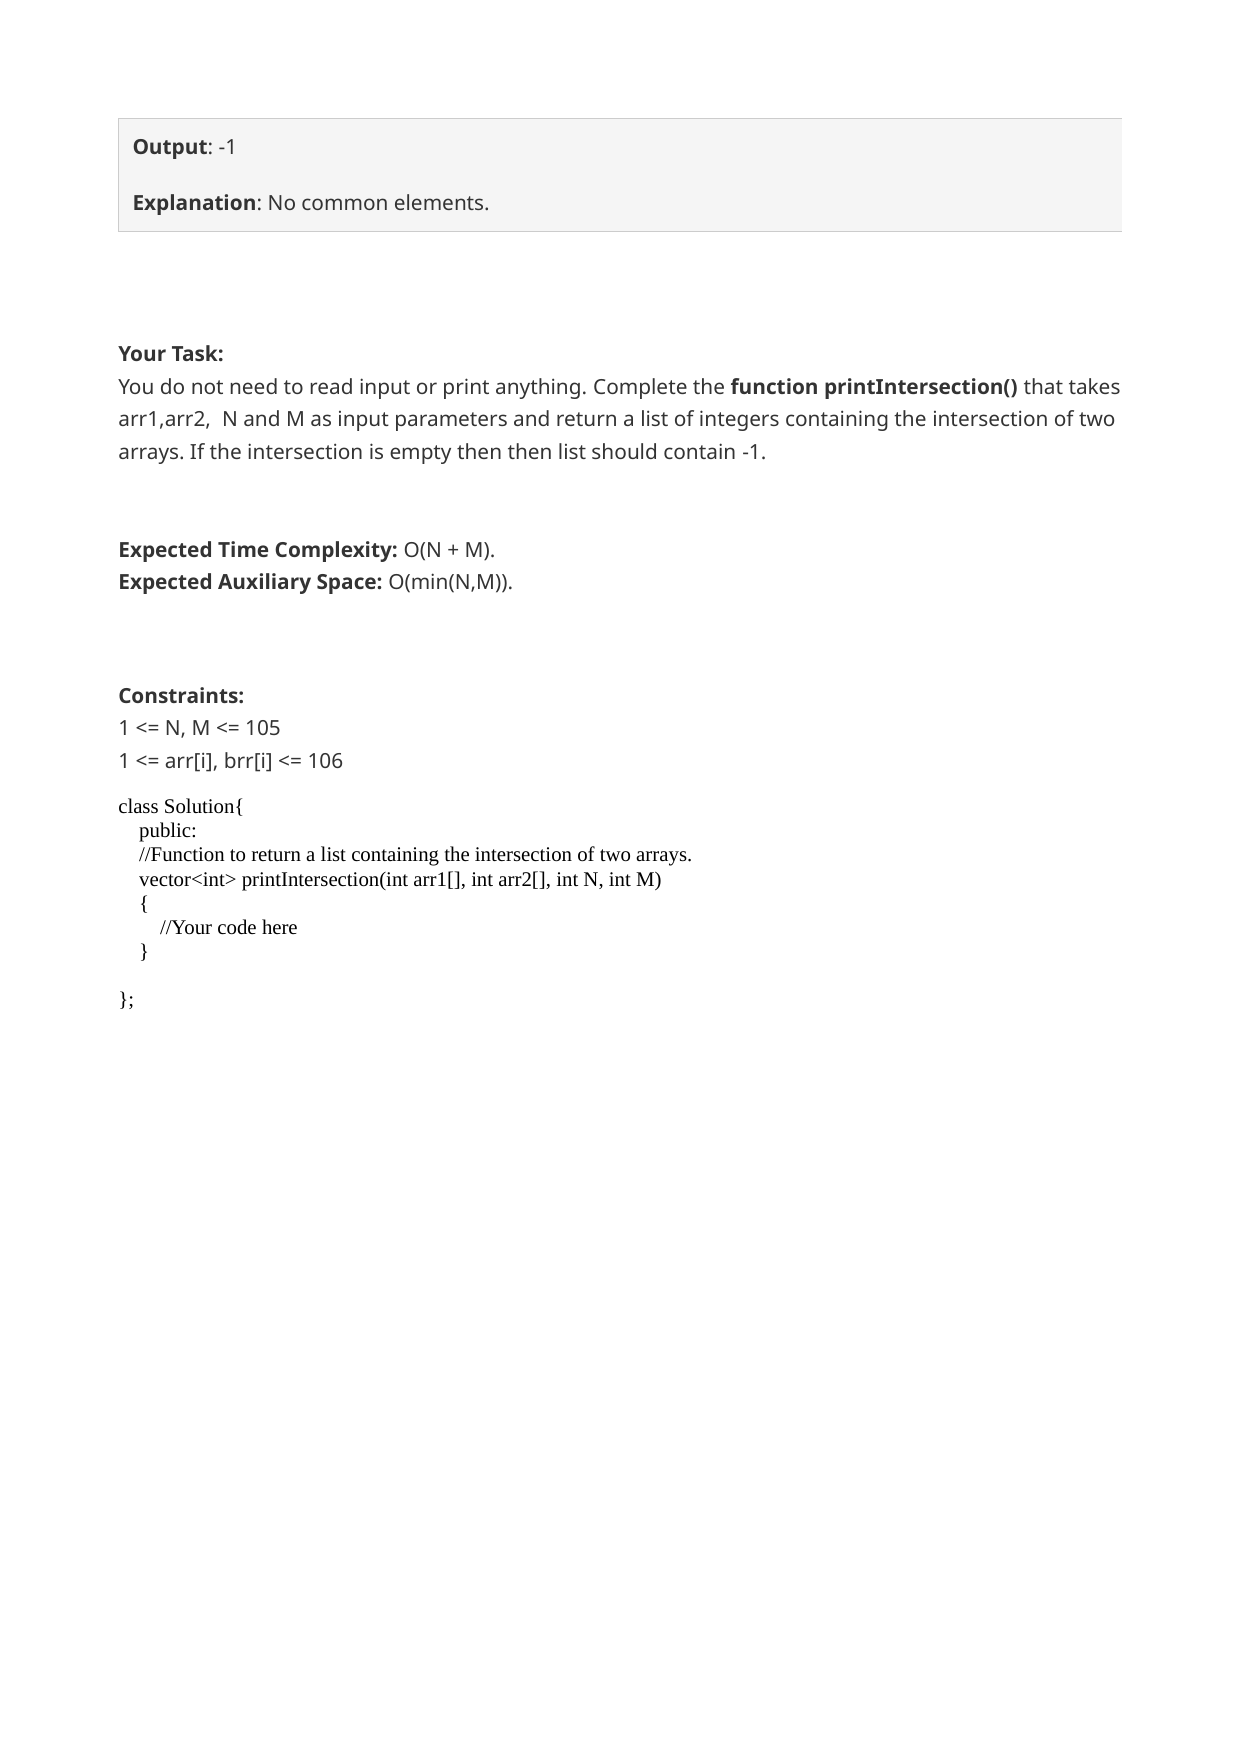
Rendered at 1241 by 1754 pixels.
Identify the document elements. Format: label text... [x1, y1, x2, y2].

text Constraints: 1 <= N, M <= 105 1 <= arr[i], brr[i] <= 106 [118, 681, 1122, 774]
text public: [118, 818, 1122, 842]
text class Solution{ [118, 794, 1122, 818]
text //Function to return a list containing the intersection of two arrays. [118, 842, 1122, 866]
text //Your code here [118, 914, 1122, 939]
text Output: -1 [119, 119, 1122, 161]
text Explanation: No common elements. [119, 174, 1122, 231]
text }; [118, 987, 1122, 1011]
text vector<int> printIntersection(int arr1[], int arr2[], int N, int M) [118, 866, 1122, 891]
text Your Task: You do not need to read input or print anything. Complete the function printIntersection() that takes arr1,arr2, N and M as input parameters and return a list of integers containing the intersection of two arrays. If the intersection is empty then then list should contain -1. Expected Time Complexity: O(N + M). Expected Auxiliary Space: O(min(N,M)). [118, 339, 1122, 661]
text } [118, 939, 1122, 963]
text { [118, 891, 1122, 914]
